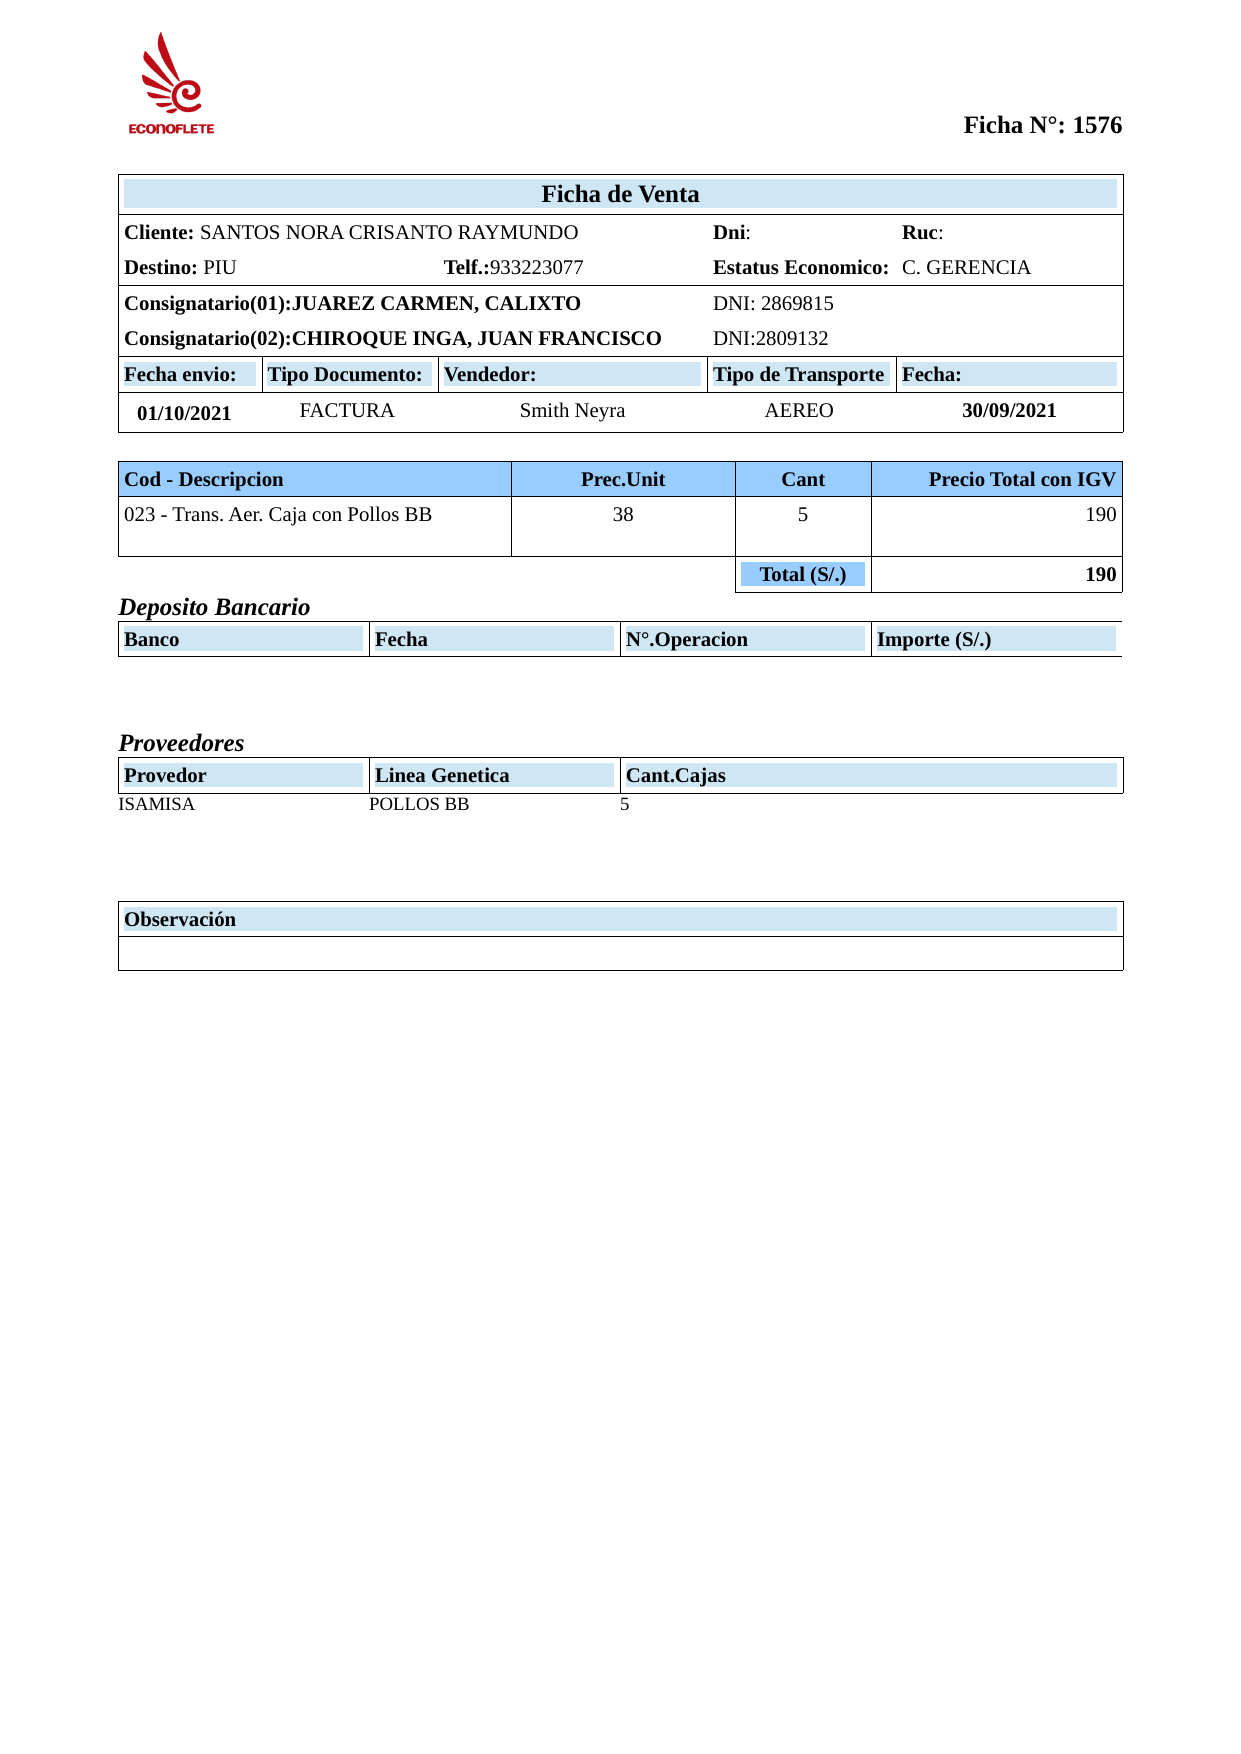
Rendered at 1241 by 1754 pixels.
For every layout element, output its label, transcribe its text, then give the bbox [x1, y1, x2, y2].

table_cell AEREO [707, 393, 896, 432]
table_cell C. GERENCIA [896, 249, 1123, 285]
table_header Observación [119, 902, 1123, 936]
table_cell Destino: PIU [119, 249, 438, 285]
table_cell [118, 836, 369, 858]
table_cell [369, 879, 620, 901]
table_header Ficha de Venta [119, 175, 1123, 214]
table_cell [118, 879, 369, 901]
table_cell DNI: 2869815 [707, 286, 1123, 321]
table_cell [118, 705, 369, 728]
text Proveedores [118, 728, 1122, 757]
table_header Prec.Unit [512, 462, 735, 496]
table_cell [369, 858, 620, 879]
table_cell [620, 657, 871, 680]
table_header N°.Operacion [621, 622, 871, 656]
table_cell 190 [872, 497, 1122, 556]
table_header Linea Genetica [370, 758, 620, 793]
table_cell Ruc: [896, 215, 1123, 249]
table_cell [118, 680, 369, 704]
table_cell [118, 557, 511, 592]
table_cell [369, 836, 620, 858]
table_cell Cliente: SANTOS NORA CRISANTO RAYMUNDO [119, 215, 707, 249]
table_cell [871, 657, 1122, 680]
table_cell [369, 657, 620, 680]
table_cell Consignatario(01):JUAREZ CARMEN, CALIXTO [119, 286, 707, 321]
table_cell [369, 815, 620, 836]
text Deposito Bancario [118, 592, 1122, 621]
table_cell [620, 836, 1123, 858]
table_header Importe (S/.) [872, 622, 1122, 656]
table_cell Dni: [707, 215, 896, 249]
table_cell DNI:2809132 [707, 321, 1123, 356]
table_cell Estatus Economico: [707, 249, 896, 285]
table_header Provedor [119, 758, 369, 793]
table_cell 5 [736, 497, 871, 556]
table_cell Consignatario(02):CHIROQUE INGA, JUAN FRANCISCO [119, 321, 707, 356]
table_cell ISAMISA [118, 794, 369, 814]
table_header Cant [736, 462, 871, 496]
table_cell [369, 705, 620, 728]
table_cell Fecha: [897, 357, 1123, 392]
table_cell 190 [872, 557, 1122, 592]
table_header Cant.Cajas [621, 758, 1123, 793]
table_header Cod - Descripcion [119, 462, 511, 496]
table_cell POLLOS BB [369, 794, 620, 814]
table_cell [871, 705, 1122, 728]
table_cell Total (S/.) [736, 557, 871, 592]
table_cell [119, 937, 1123, 969]
table_cell [871, 680, 1122, 704]
table_cell FACTURA [262, 393, 438, 432]
table_cell Tipo Documento: [263, 357, 438, 392]
table_cell [118, 657, 369, 680]
table_cell [620, 705, 871, 728]
table_cell [620, 879, 1123, 901]
table_cell [620, 680, 871, 704]
table_cell 5 [620, 794, 1123, 814]
table_cell [620, 815, 1123, 836]
table_cell Tipo de Transporte [708, 357, 896, 392]
table_cell 30/09/2021 [896, 393, 1123, 432]
table_header Banco [119, 622, 369, 656]
table_cell [511, 557, 735, 592]
table_cell 38 [512, 497, 735, 556]
table_cell [620, 858, 1123, 879]
table_header Precio Total con IGV [872, 462, 1122, 496]
picture [118, 31, 225, 134]
table_header Fecha [370, 622, 620, 656]
table_cell [369, 680, 620, 704]
table_cell Fecha envio: [119, 357, 262, 392]
table_cell [118, 858, 369, 879]
table_cell Vendedor: [439, 357, 707, 392]
table_cell Telf.:933223077 [438, 249, 707, 285]
table_cell 023 - Trans. Aer. Caja con Pollos BB [119, 497, 511, 556]
table_cell Smith Neyra [438, 393, 707, 432]
table_cell 01/10/2021 [119, 393, 262, 432]
table_cell [118, 815, 369, 836]
